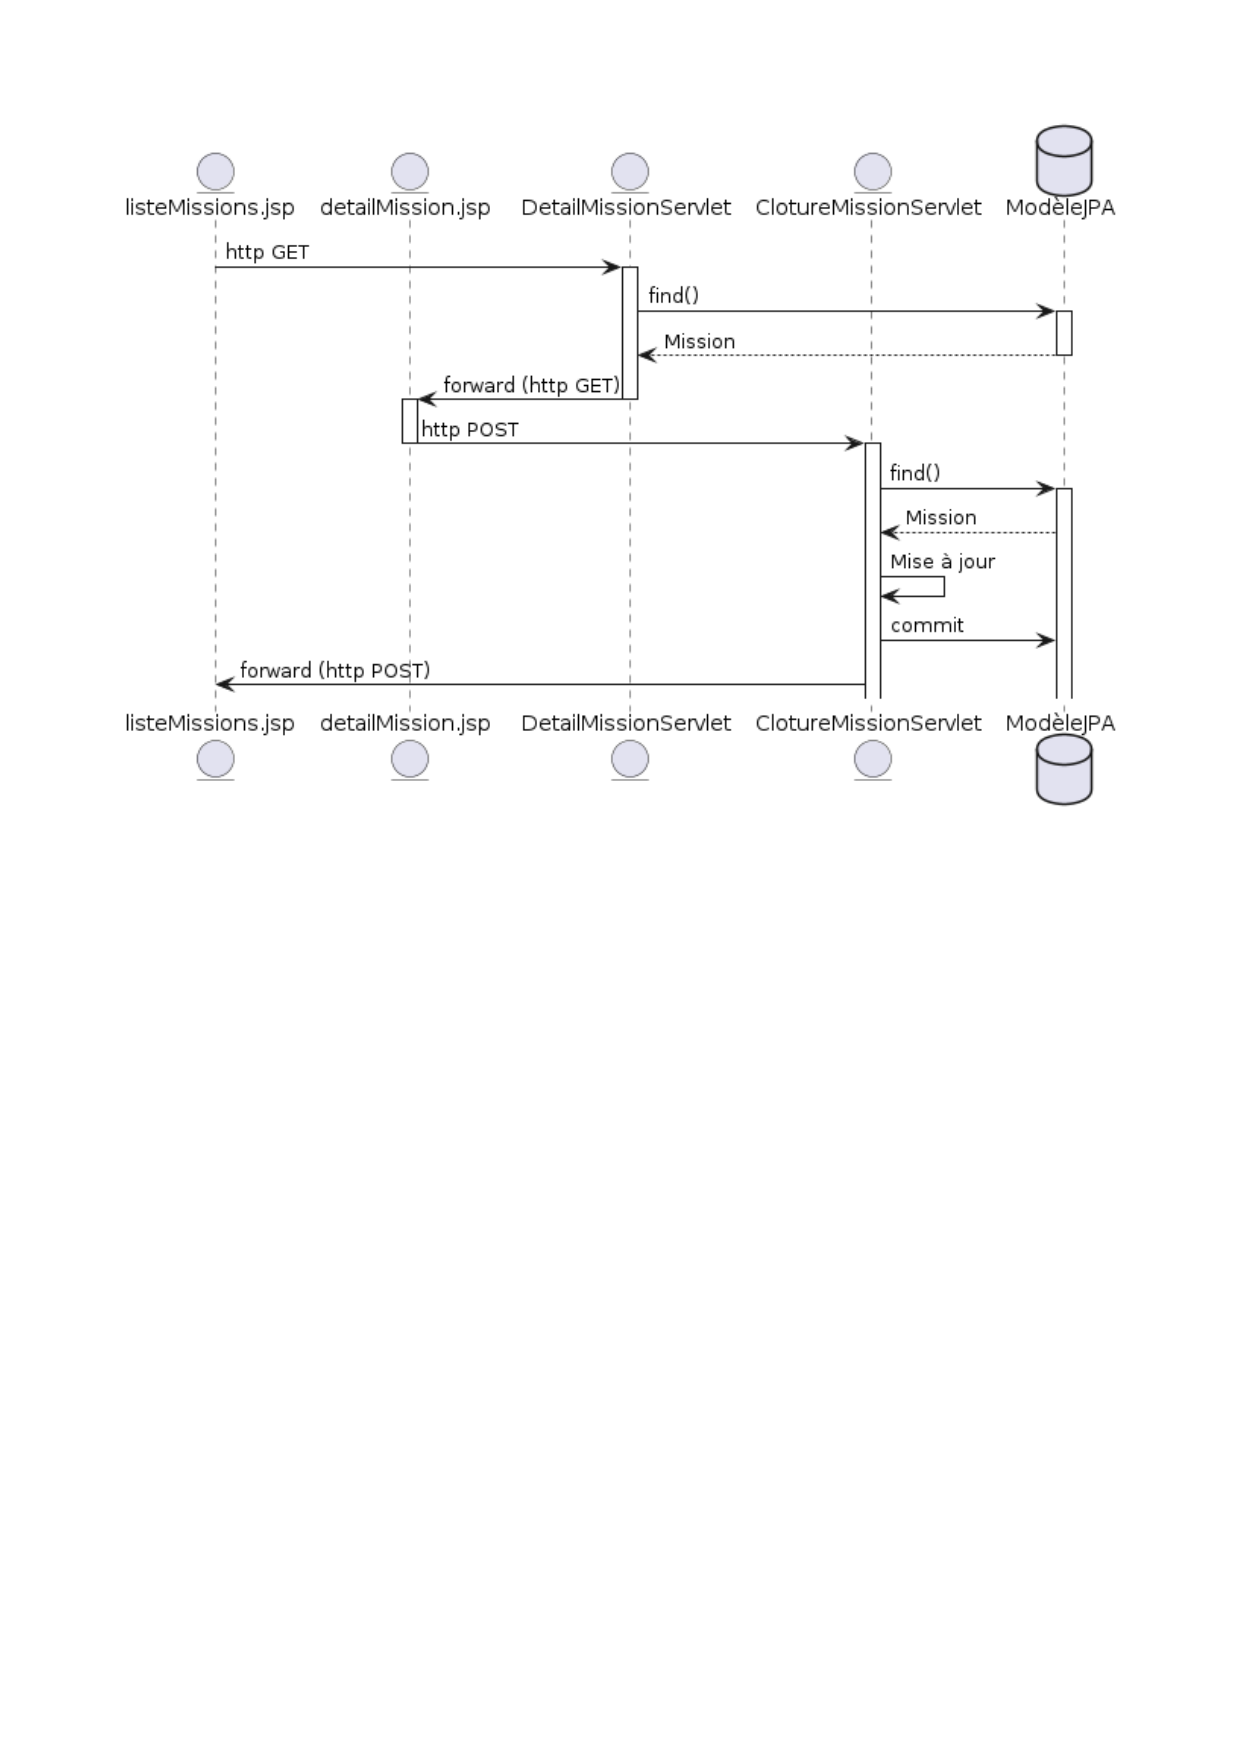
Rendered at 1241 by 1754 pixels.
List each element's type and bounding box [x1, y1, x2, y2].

picture [118, 118, 1123, 828]
